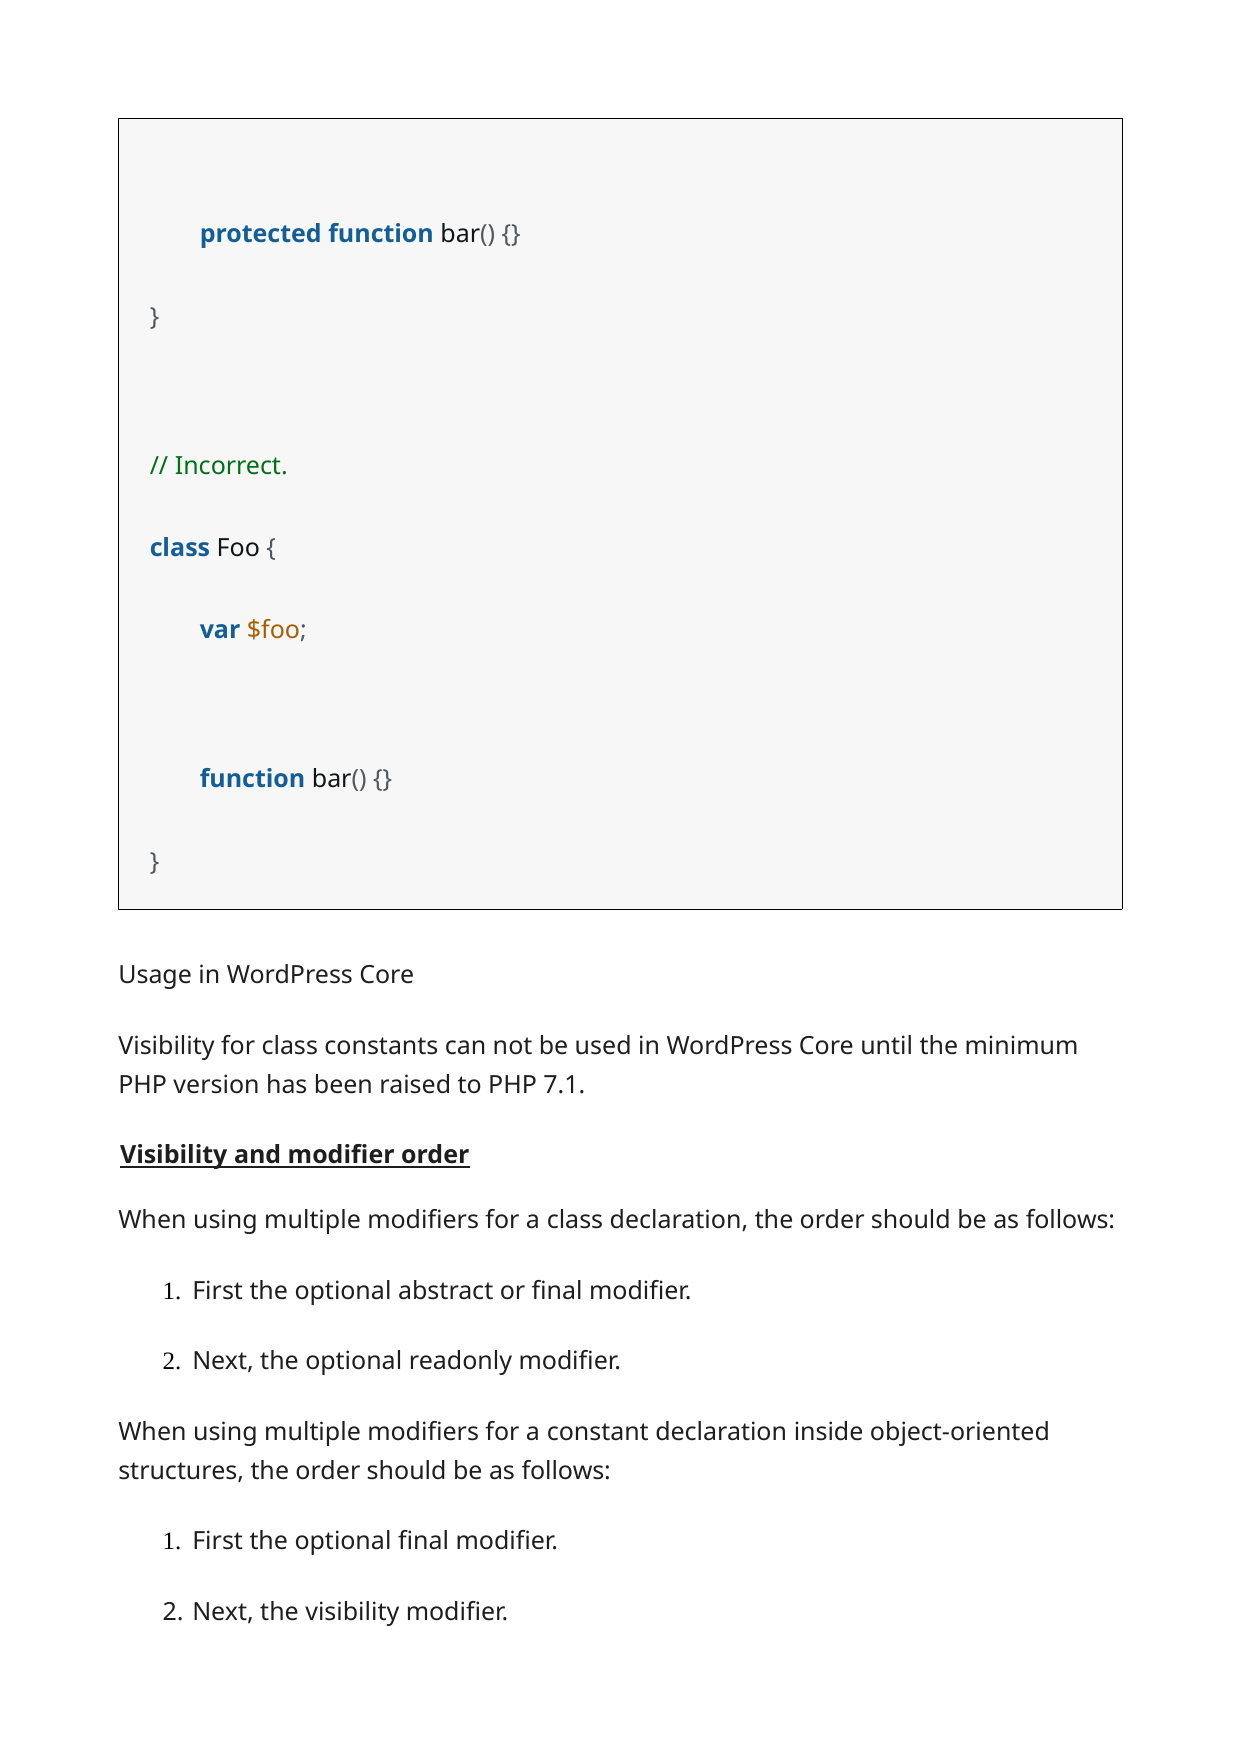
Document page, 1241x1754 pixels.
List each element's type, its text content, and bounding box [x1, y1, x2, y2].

text When using multiple modifiers for a constant declaration inside object-oriented structures, the order should be as follows: [118, 1413, 1122, 1487]
text function bar() {} [119, 729, 1122, 795]
text protected function bar() {} [119, 185, 1122, 250]
text // Incorrect. [119, 416, 1122, 481]
list First the optional final modifier. [162, 1523, 1122, 1557]
text } [119, 267, 1122, 332]
text } [119, 812, 1122, 909]
text class Foo { [119, 498, 1122, 564]
text Visibility for class constants can not be used in WordPress Core until the minimum PHP version has been raised to PHP 7.1. [118, 1027, 1122, 1101]
list Next, the visibility modifier. [162, 1593, 1122, 1627]
text var $foo; [119, 581, 1122, 646]
list Next, the optional readonly modifier. [162, 1343, 1122, 1377]
list First the optional abstract or final modifier. [162, 1273, 1122, 1307]
subtitle Visibility and modifier order [118, 1137, 1122, 1171]
text Usage in WordPress Core [118, 957, 1122, 991]
text When using multiple modifiers for a class declaration, the order should be as follows: [118, 1202, 1122, 1236]
